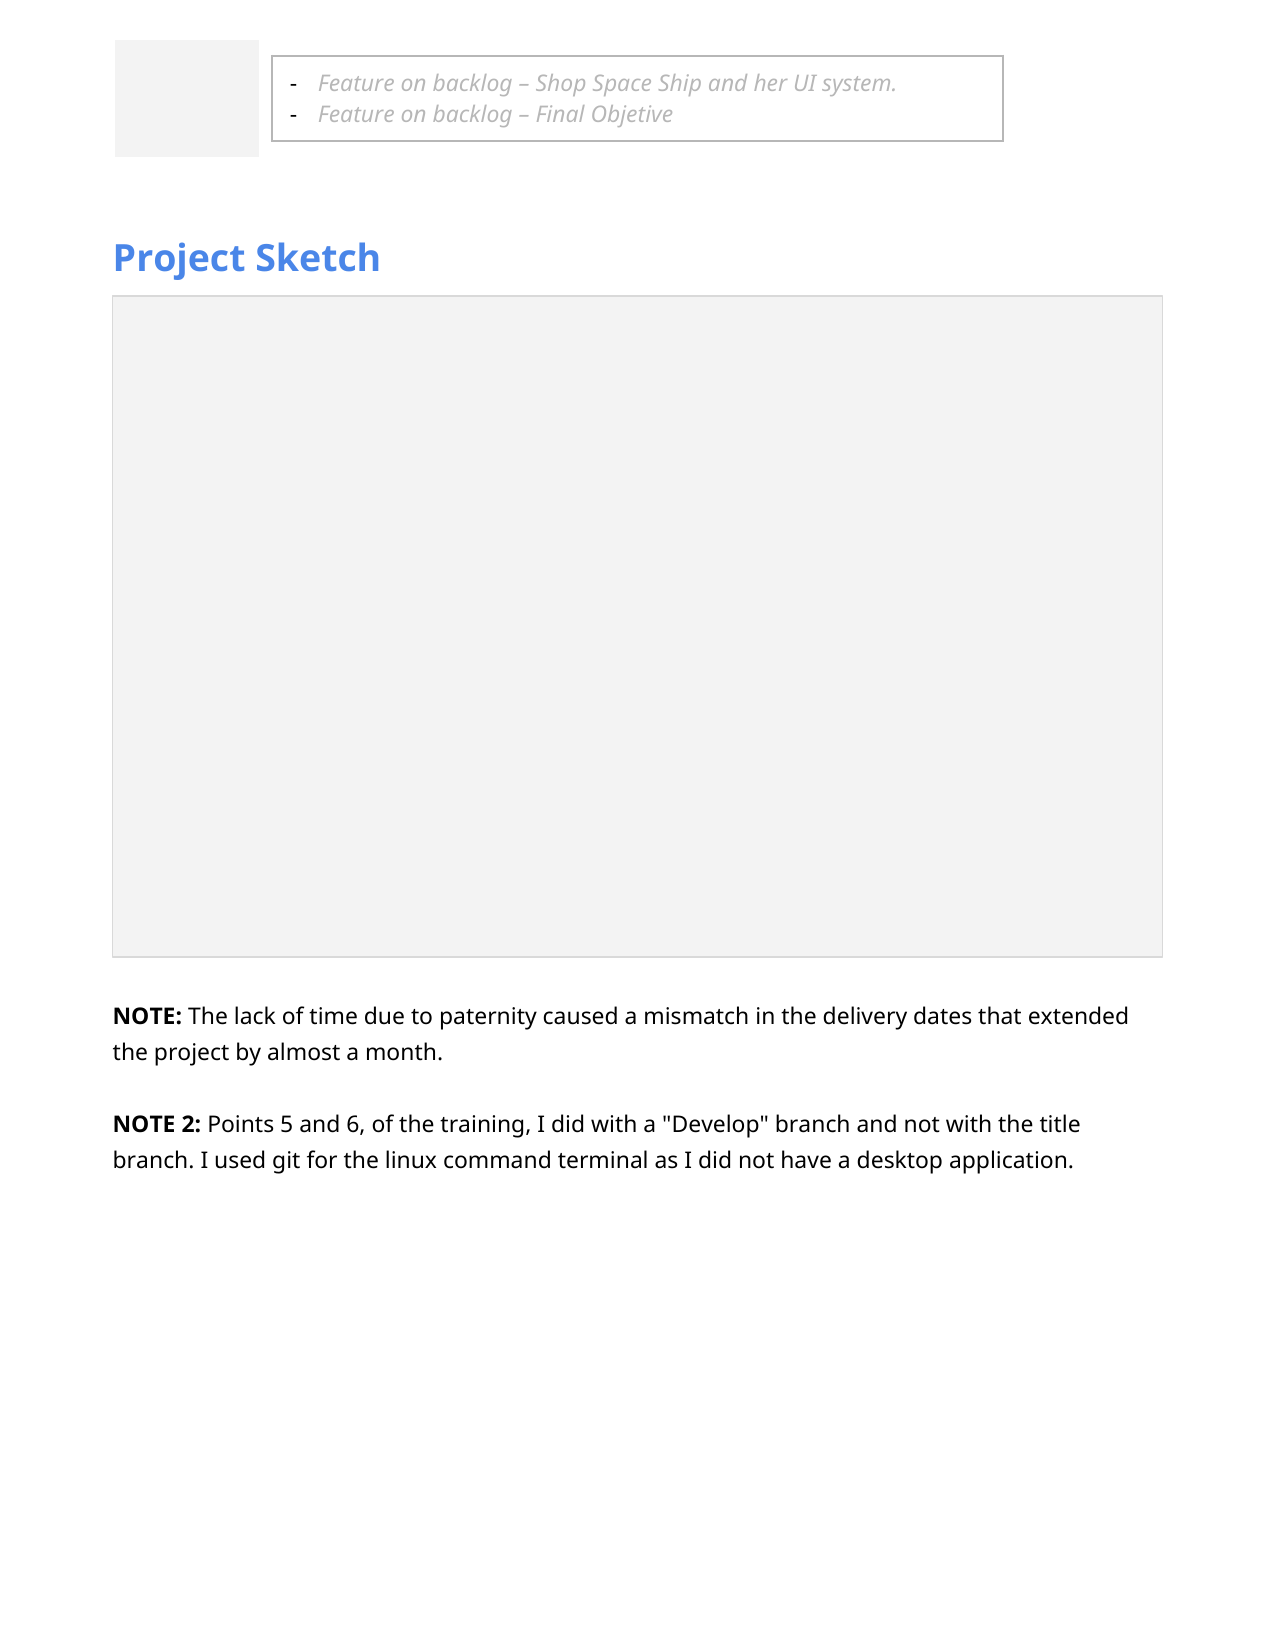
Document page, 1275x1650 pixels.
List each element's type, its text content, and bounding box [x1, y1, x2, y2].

table_cell [115, 40, 259, 157]
table_header Feature on backlog – Shop Space Ship and her UI system. Feature on backlog – Final Objetive [273, 57, 1002, 140]
text NOTE: The lack of time due to paternity caused a mismatch in the delivery dates that extended the project by almost a month. [112, 1000, 1162, 1067]
table_cell [1013, 40, 1163, 157]
subtitle Project Sketch [112, 231, 1162, 282]
table_cell [261, 40, 1011, 157]
text NOTE 2: Points 5 and 6, of the training, I did with a "Develop" branch and not with the title branch. I used git for the linux command terminal as I did not have a desktop application. [112, 1108, 1162, 1175]
